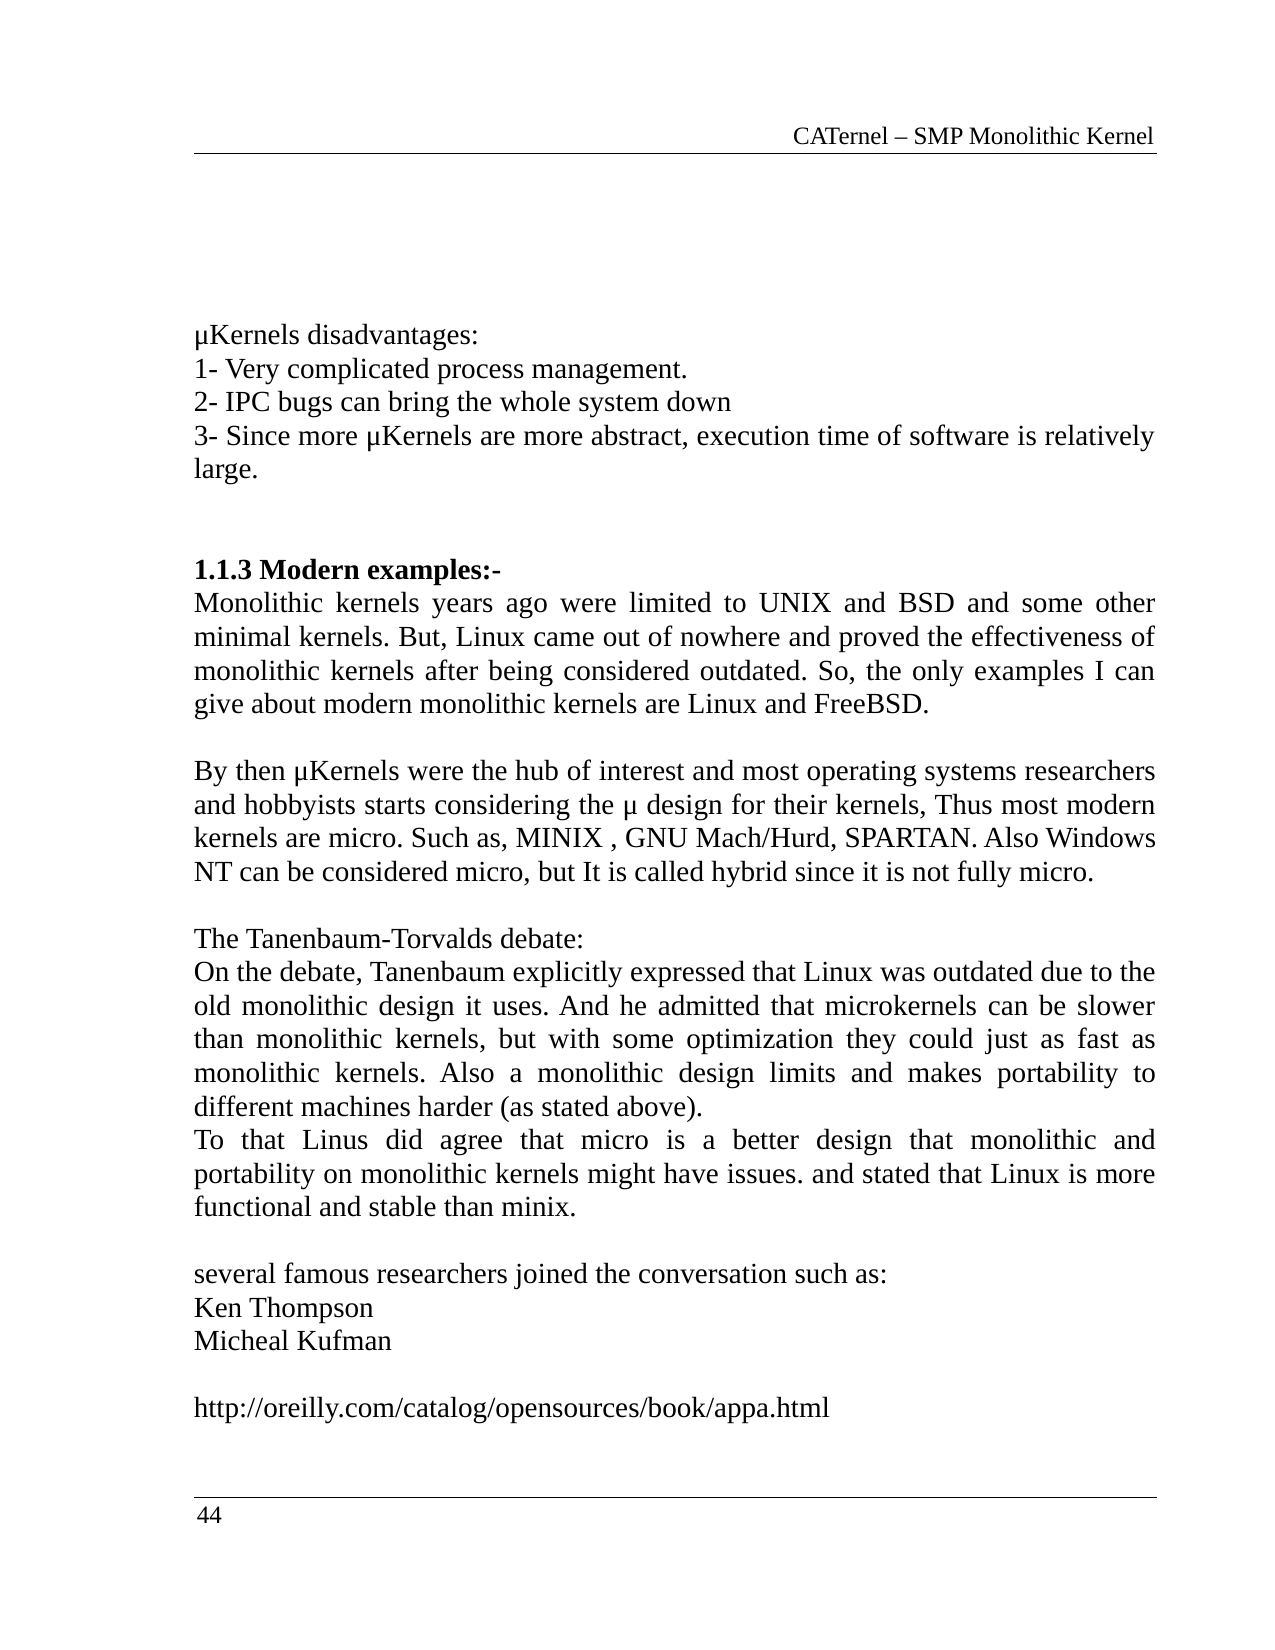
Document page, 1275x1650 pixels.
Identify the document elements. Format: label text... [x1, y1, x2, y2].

text μKernels disadvantages: [193, 317, 1157, 351]
text Ken Thompson [193, 1290, 1157, 1323]
text 1.1.3 Modern examples:- [193, 552, 1157, 586]
text 2- IPC bugs can bring the whole system down [193, 384, 1157, 418]
text 1- Very complicated process management. [193, 351, 1157, 384]
text On the debate, Tanenbaum explicitly expressed that Linux was outdated due to the old monolithic design it uses. And he admitted that microkernels can be slower than monolithic kernels, but with some optimization they could just as fast as monolithic kernels. Also a monolithic design limits and makes portability to different machines harder (as stated above). [193, 954, 1157, 1122]
text By then μKernels were the hub of interest and most operating systems researchers and hobbyists starts considering the μ design for their kernels, Thus most modern kernels are micro. Such as, MINIX , GNU Mach/Hurd, SPARTAN. Also Windows NT can be considered micro, but It is called hybrid since it is not fully micro. [193, 753, 1157, 887]
text Micheal Kufman [193, 1323, 1157, 1357]
text http://oreilly.com/catalog/opensources/book/appa.html [193, 1391, 1157, 1424]
text To that Linus did agree that micro is a better design that monolithic and portability on monolithic kernels might have issues. and stated that Linux is more functional and stable than minix. [193, 1122, 1157, 1223]
text 3- Since more μKernels are more abstract, execution time of software is relatively large. [193, 418, 1157, 485]
text Monolithic kernels years ago were limited to UNIX and BSD and some other minimal kernels. But, Linux came out of nowhere and proved the effectiveness of monolithic kernels after being considered outdated. So, the only examples I can give about modern monolithic kernels are Linux and FreeBSD. [193, 586, 1157, 720]
text several famous researchers joined the conversation such as: [193, 1256, 1157, 1290]
text The Tanenbaum-Torvalds debate: [193, 921, 1157, 954]
